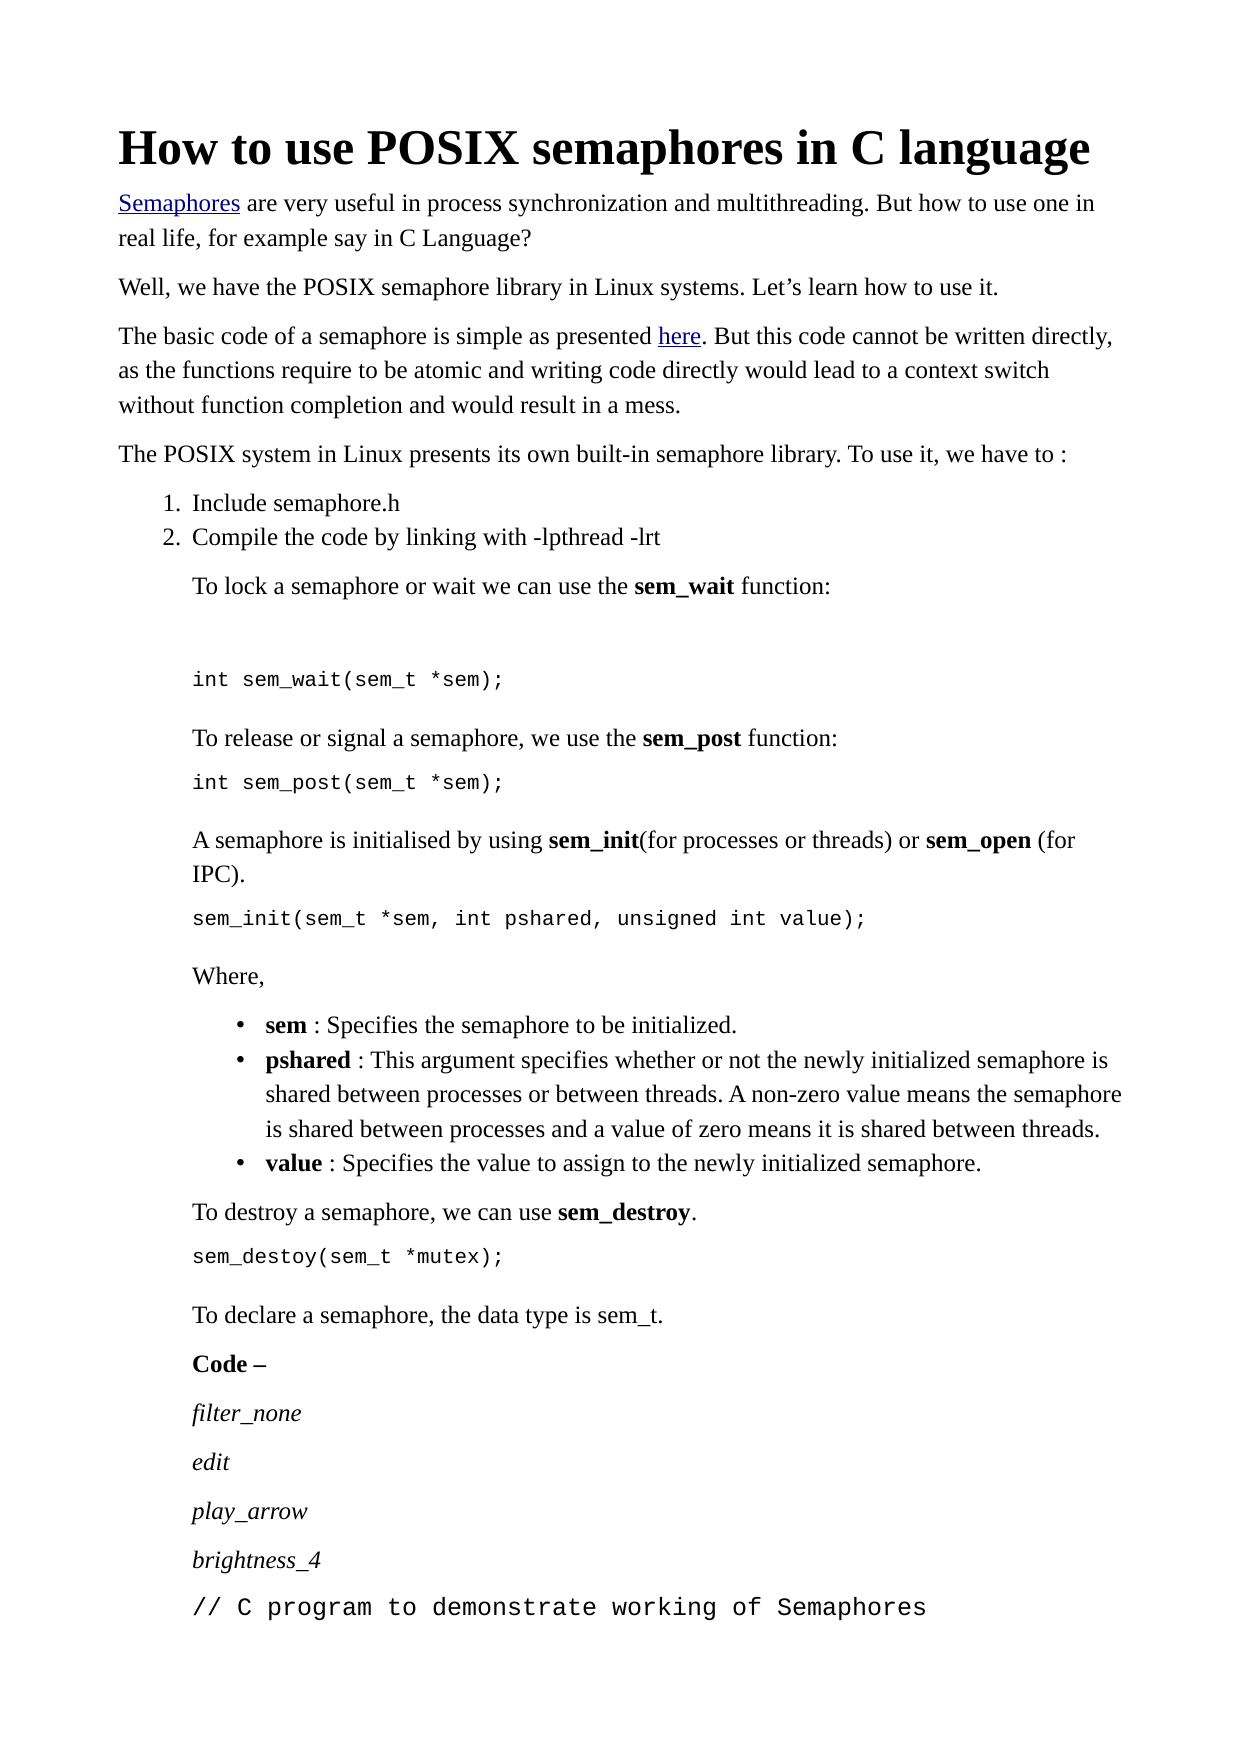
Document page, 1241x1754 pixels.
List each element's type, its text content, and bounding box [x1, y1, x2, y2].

list Where, [162, 961, 1122, 990]
list int sem_wait(sem_t *sem); [162, 669, 1122, 693]
list A semaphore is initialised by using sem_init(for processes or threads) or sem_open (for IPC). [162, 825, 1122, 888]
list pshared : This argument specifies whether or not the newly initialized semaphore is shared between processes or between threads. A non-zero value means the semaphore is shared between processes and a value of zero means it is shared between threads. [236, 1045, 1122, 1143]
list sem_destoy(sem_t *mutex); [162, 1247, 1122, 1270]
list value : Specifies the value to assign to the newly initialized semaphore. [236, 1148, 1122, 1177]
text The basic code of a semaphore is simple as presented here. But this code cannot be written directly, as the functions require to be atomic and writing code directly would lead to a context switch without function completion and would result in a mess. [118, 321, 1122, 418]
list int sem_post(sem_t *sem); [162, 772, 1122, 795]
list To release or signal a semaphore, we use the sem_post function: [162, 723, 1122, 751]
list To declare a semaphore, the data type is sem_t. [162, 1300, 1122, 1328]
text Semaphores are very useful in process synchronization and multithreading. But how to use one in real life, for example say in C Language? [118, 188, 1122, 251]
list To destroy a semaphore, we can use sem_destroy. [162, 1197, 1122, 1226]
list sem_init(sem_t *sem, int pshared, unsigned int value); [162, 908, 1122, 932]
list play_arrow [162, 1496, 1122, 1525]
list filter_none [162, 1398, 1122, 1427]
list edit [162, 1447, 1122, 1476]
text Well, we have the POSIX semaphore library in Linux systems. Let’s learn how to use it. [118, 272, 1122, 300]
list To lock a semaphore or wait we can use the sem_wait function: [162, 571, 1122, 600]
list brightness_4 [162, 1545, 1122, 1574]
subtitle How to use POSIX semaphores in C language [118, 118, 1122, 176]
table_header // C program to demonstrate working of Semaphores [192, 1594, 953, 1622]
list Code – [162, 1349, 1122, 1377]
list sem : Specifies the semaphore to be initialized. [236, 1011, 1122, 1039]
list Compile the code by linking with -lpthread -lrt [162, 522, 1122, 551]
list Include semaphore.h [162, 488, 1122, 517]
text The POSIX system in Linux presents its own built-in semaphore library. To use it, we have to : [118, 439, 1122, 467]
